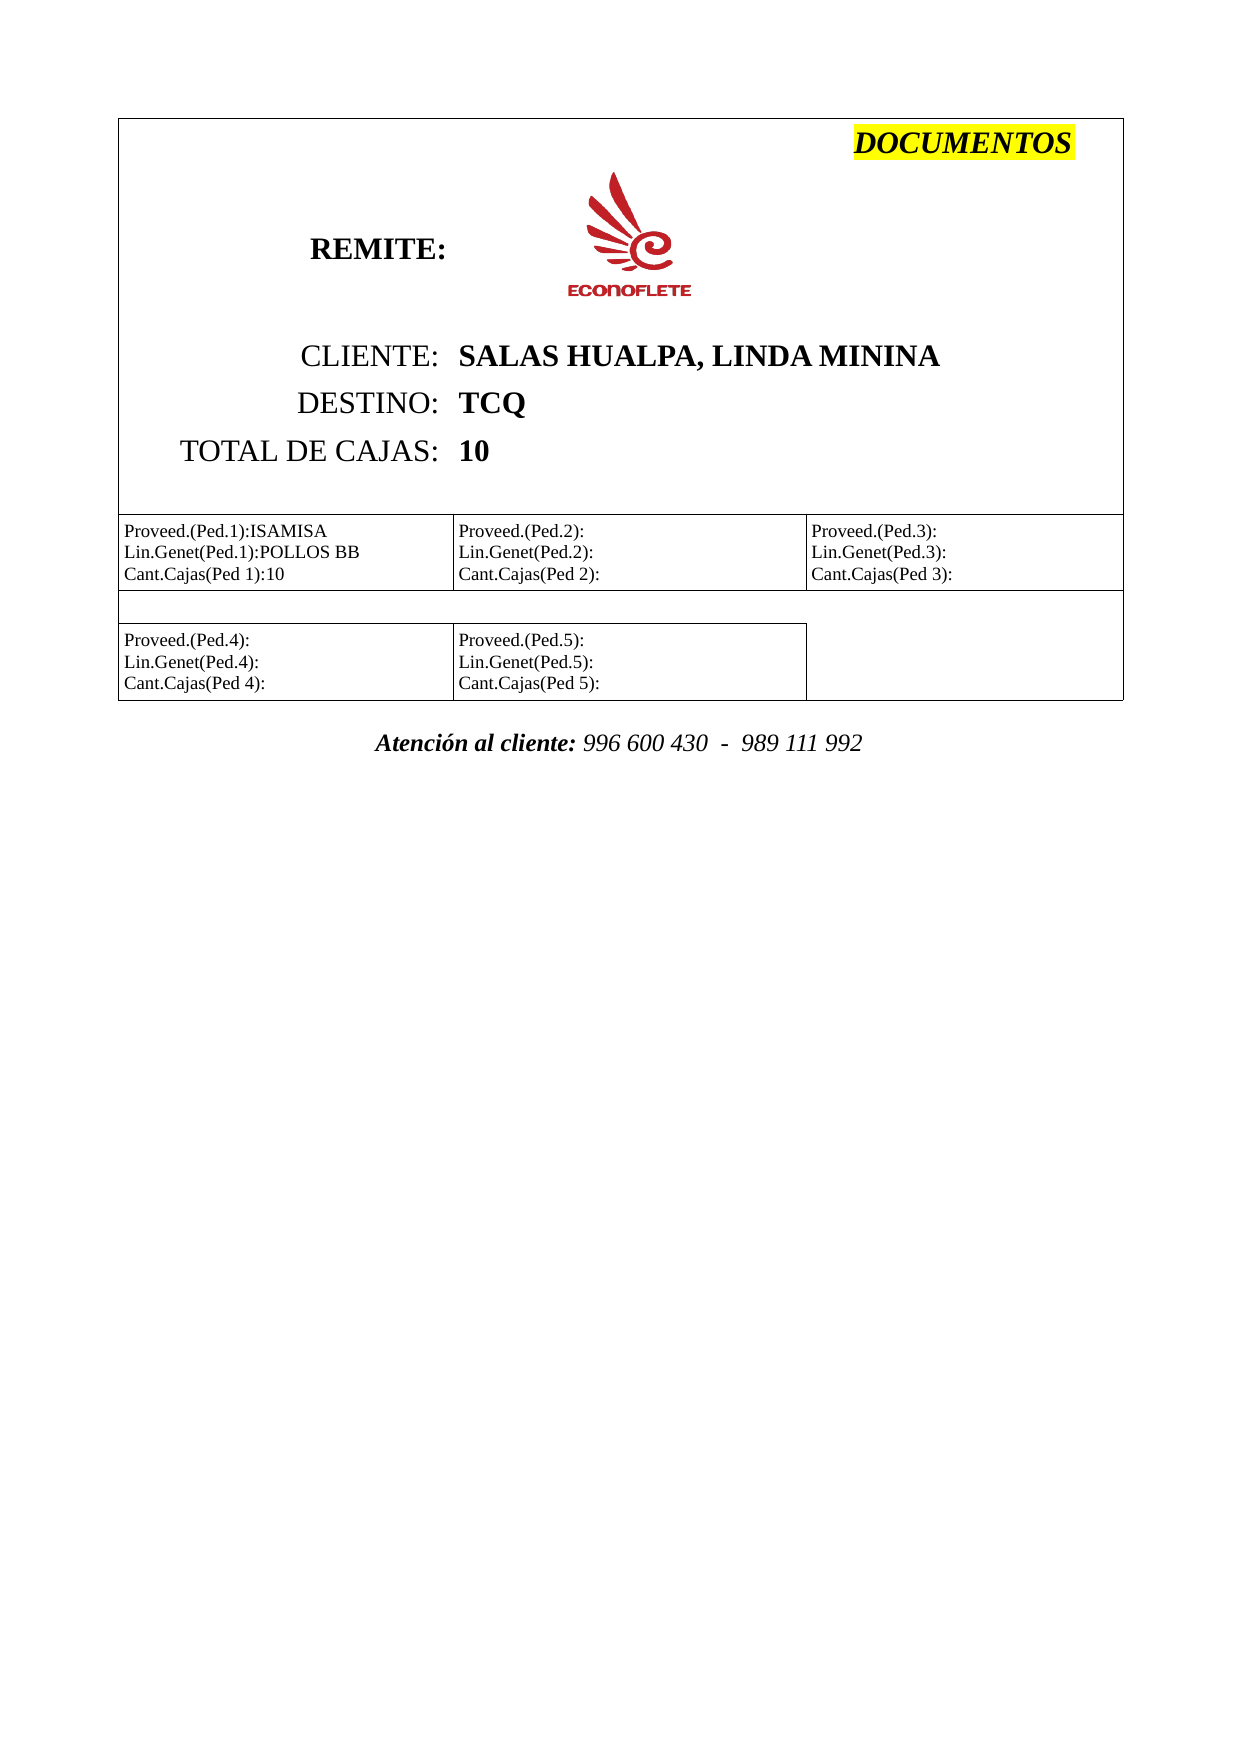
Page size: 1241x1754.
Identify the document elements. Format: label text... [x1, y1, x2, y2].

table_cell TCQ [453, 379, 806, 426]
table_cell TOTAL DE CAJAS: [119, 426, 453, 474]
table_cell SALAS HUALPA, LINDA MININA [453, 332, 1123, 379]
table_cell Proveed.(Ped.3): Lin.Genet(Ped.3): Cant.Cajas(Ped 3): [807, 515, 1123, 590]
table_cell 10 [453, 426, 1123, 474]
table_cell Proveed.(Ped.2): Lin.Genet(Ped.2): Cant.Cajas(Ped 2): [454, 515, 806, 590]
table_cell REMITE: [119, 166, 453, 332]
table_header DOCUMENTOS [806, 119, 1123, 166]
table_cell Proveed.(Ped.4): Lin.Genet(Ped.4): Cant.Cajas(Ped 4): [119, 624, 453, 699]
table_header [453, 119, 806, 166]
table_cell [806, 591, 1123, 623]
picture [552, 171, 707, 297]
table_cell Proveed.(Ped.5): Lin.Genet(Ped.5): Cant.Cajas(Ped 5): [454, 624, 806, 699]
table_cell CLIENTE: [119, 332, 453, 379]
table_header [119, 119, 453, 166]
table_cell [453, 591, 806, 623]
table_cell [119, 474, 453, 514]
text Atención al cliente: 996 600 430 - 989 111 992 [118, 728, 1122, 757]
table_cell [806, 474, 1123, 514]
table_cell [453, 166, 806, 332]
table_cell [119, 591, 453, 623]
table_cell DESTINO: [119, 379, 453, 426]
table_cell Proveed.(Ped.1):ISAMISA Lin.Genet(Ped.1):POLLOS BB Cant.Cajas(Ped 1):10 [119, 515, 453, 590]
table_cell [806, 166, 1123, 332]
table_cell [806, 379, 1123, 426]
table_cell [807, 623, 1123, 699]
table_cell [453, 474, 806, 514]
